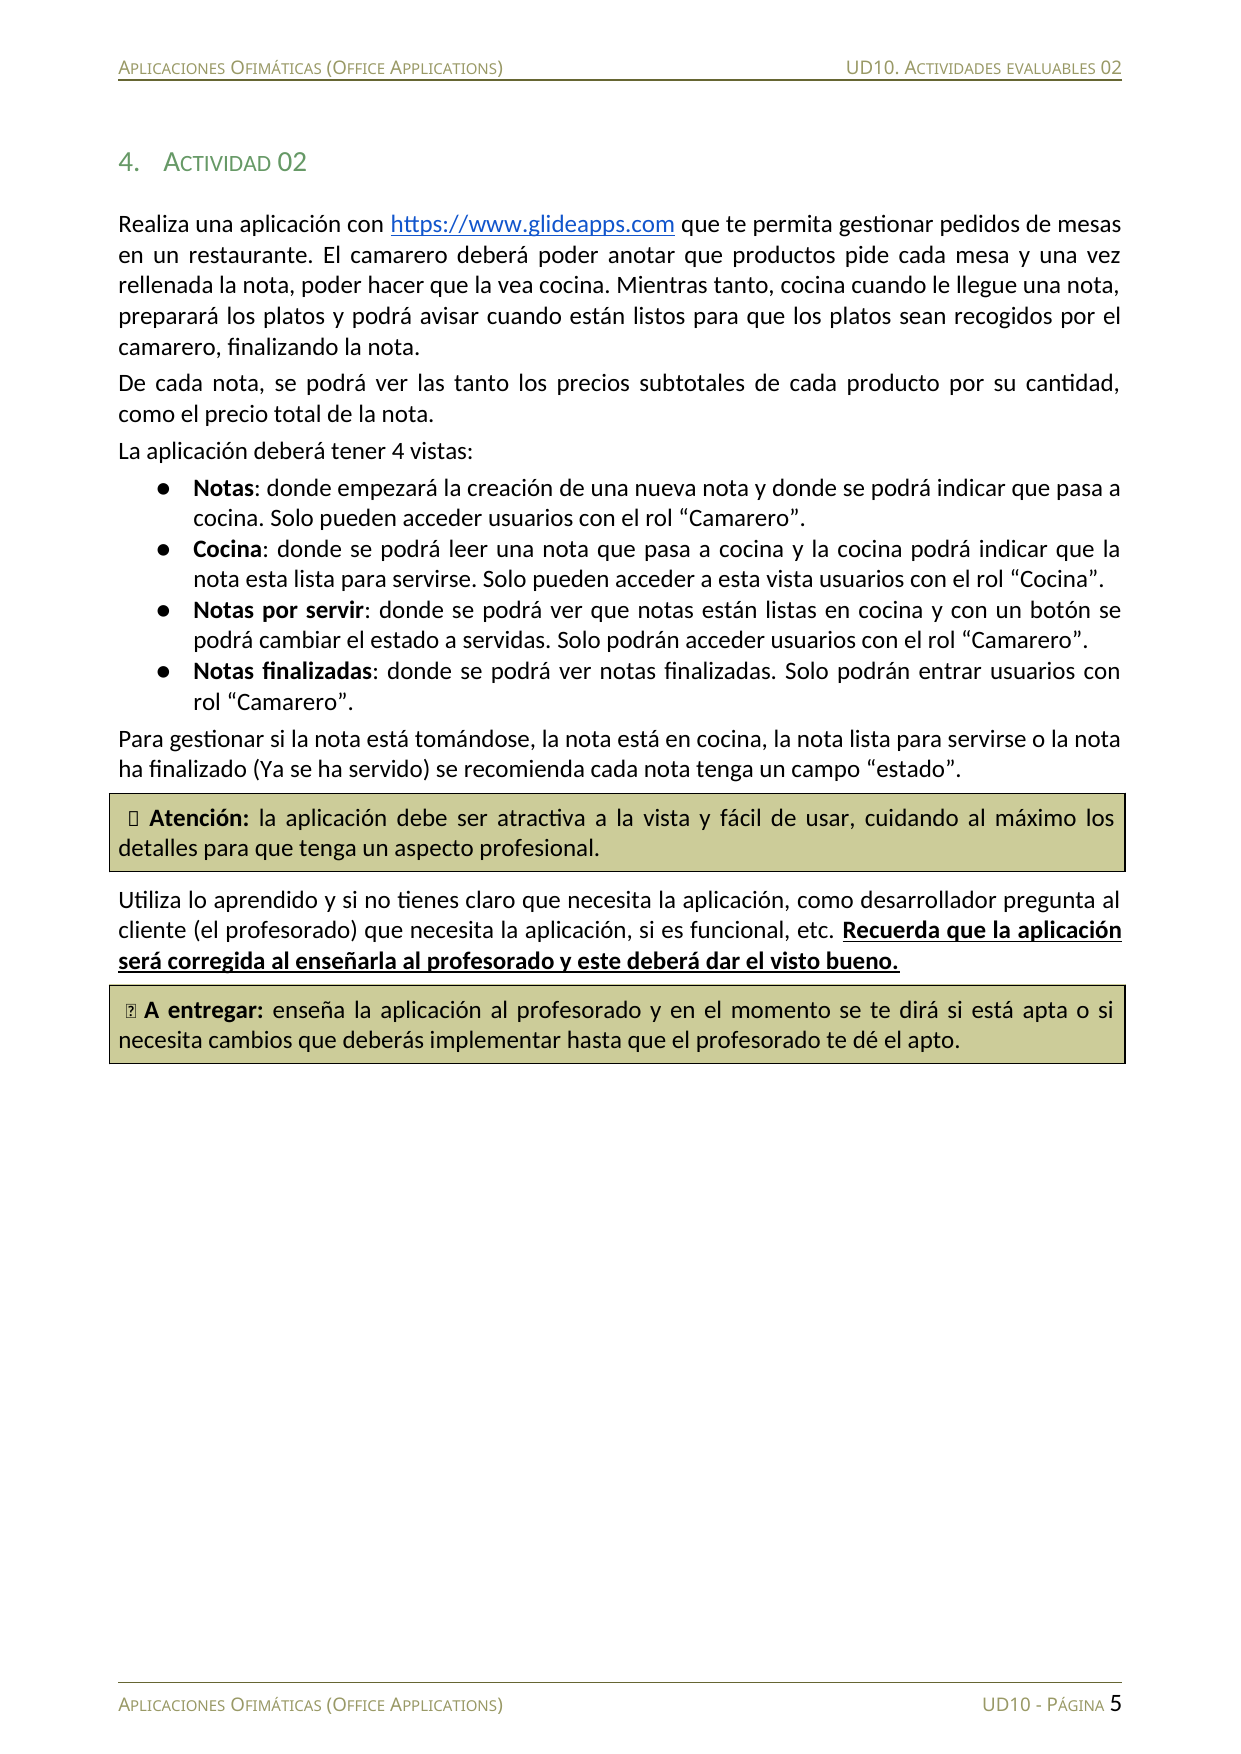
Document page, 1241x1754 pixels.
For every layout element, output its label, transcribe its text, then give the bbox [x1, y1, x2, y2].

subtitle Actividad 02 [118, 143, 1122, 178]
text Realiza una aplicación con https://www.glideapps.com que te permita gestionar pedidos de mesas en un restaurante. El camarero deberá poder anotar que productos pide cada mesa y una vez rellenada la nota, poder hacer que la vea cocina. Mientras tanto, cocina cuando le llegue una nota, preparará los platos y podrá avisar cuando están listos para que los platos sean recogidos por el camarero, finalizando la nota. [118, 208, 1122, 361]
text ❕ Atención: la aplicación debe ser atractiva a la vista y fácil de usar, cuidando al máximo los detalles para que tenga un aspecto profesional. [110, 794, 1124, 871]
list Notas por servir: donde se podrá ver que notas están listas en cocina y con un botón se podrá cambiar el estado a servidas. Solo podrán acceder usuarios con el rol “Camarero”. [156, 594, 1122, 655]
text De cada nota, se podrá ver las tanto los precios subtotales de cada producto por su cantidad, como el precio total de la nota. [118, 368, 1122, 429]
list Cocina: donde se podrá leer una nota que pasa a cocina y la cocina podrá indicar que la nota esta lista para servirse. Solo pueden acceder a esta vista usuarios con el rol “Cocina”. [156, 533, 1122, 594]
text Utiliza lo aprendido y si no tienes claro que necesita la aplicación, como desarrollador pregunta al cliente (el profesorado) que necesita la aplicación, si es funcional, etc. Recuerda que la aplicación será corregida al enseñarla al profesorado y este deberá dar el visto bueno. [118, 884, 1122, 976]
text 📕 A entregar: enseña la aplicación al profesorado y en el momento se te dirá si está apta o si necesita cambios que deberás implementar hasta que el profesorado te dé el apto. [110, 986, 1124, 1063]
list Notas: donde empezará la creación de una nueva nota y donde se podrá indicar que pasa a cocina. Solo pueden acceder usuarios con el rol “Camarero”. [156, 472, 1122, 533]
text Para gestionar si la nota está tomándose, la nota está en cocina, la nota lista para servirse o la nota ha finalizado (Ya se ha servido) se recomienda cada nota tenga un campo “estado”. [118, 723, 1122, 784]
text La aplicación deberá tener 4 vistas: [118, 435, 1122, 466]
list Notas finalizadas: donde se podrá ver notas finalizadas. Solo podrán entrar usuarios con rol “Camarero”. [156, 655, 1122, 716]
